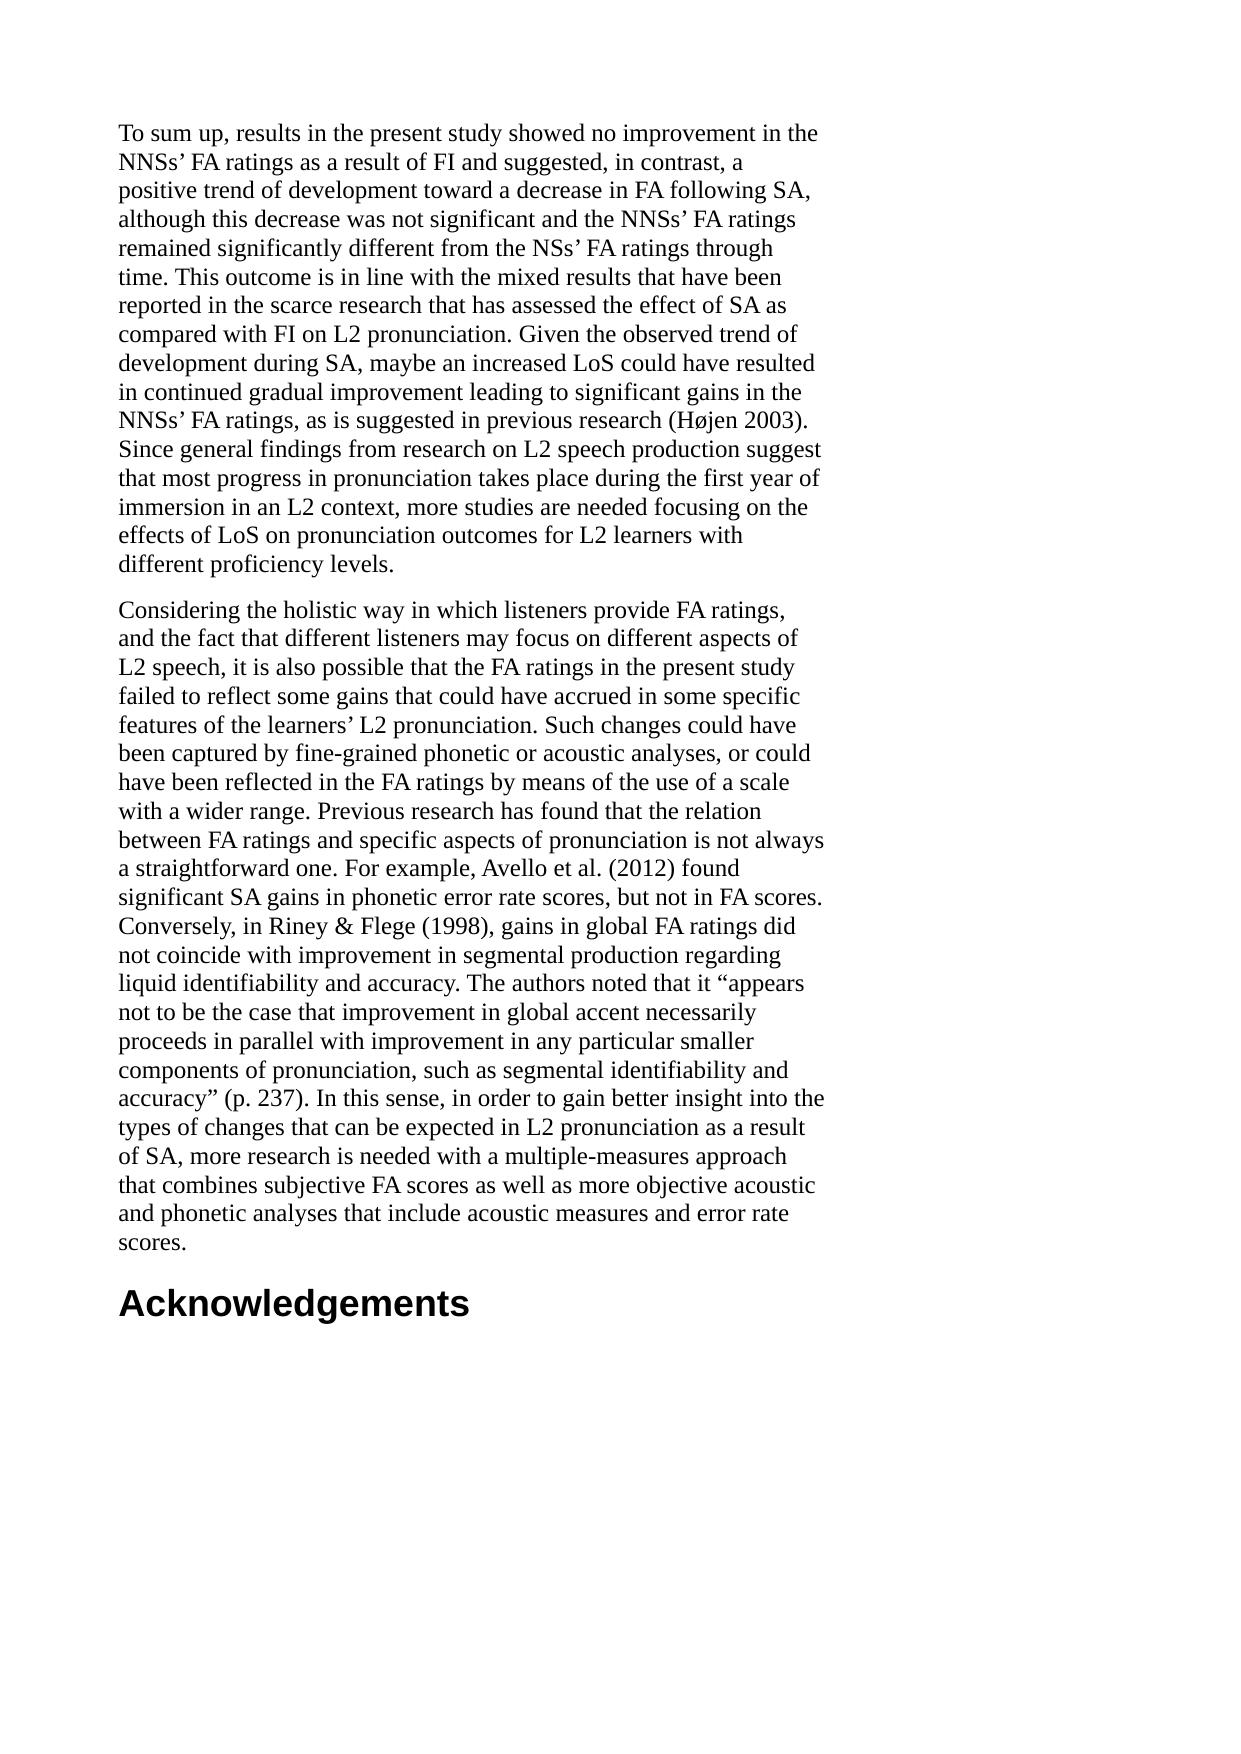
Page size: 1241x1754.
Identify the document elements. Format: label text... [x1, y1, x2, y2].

text Acknowledgements [118, 1281, 827, 1324]
text Considering the holistic way in which listeners provide FA ratings, and the fact that different listeners may focus on different aspects of L2 speech, it is also possible that the FA ratings in the present study failed to reflect some gains that could have accrued in some specific features of the learners’ L2 pronunciation. Such changes could have been captured by fine-grained phonetic or acoustic analyses, or could have been reflected in the FA ratings by means of the use of a scale with a wider range. Previous research has found that the relation between FA ratings and specific aspects of pronunciation is not always a straightforward one. For example, Avello et al. (2012) found significant SA gains in phonetic error rate scores, but not in FA scores. Conversely, in Riney & Flege (1998), gains in global FA ratings did not coincide with improvement in segmental production regarding liquid identifiability and accuracy. The authors noted that it “appears not to be the case that improvement in global accent necessarily proceeds in parallel with improvement in any particular smaller components of pronunciation, such as segmental identifiability and accuracy” (p. 237). In this sense, in order to gain better insight into the types of changes that can be expected in L2 pronunciation as a result of SA, more research is needed with a multiple-measures approach that combines subjective FA scores as well as more objective acoustic and phonetic analyses that include acoustic measures and error rate scores. [118, 595, 827, 1256]
text To sum up, results in the present study showed no improvement in the NNSs’ FA ratings as a result of FI and suggested, in contrast, a positive trend of development toward a decrease in FA following SA, although this decrease was not significant and the NNSs’ FA ratings remained significantly different from the NSs’ FA ratings through time. This outcome is in line with the mixed results that have been reported in the scarce research that has assessed the effect of SA as compared with FI on L2 pronunciation. Given the observed trend of development during SA, maybe an increased LoS could have resulted in continued gradual improvement leading to significant gains in the NNSs’ FA ratings, as is suggested in previous research (Højen 2003). Since general findings from research on L2 speech production suggest that most progress in pronunciation takes place during the first year of immersion in an L2 context, more studies are needed focusing on the effects of LoS on pronunciation outcomes for L2 learners with different proficiency levels. [118, 118, 827, 578]
